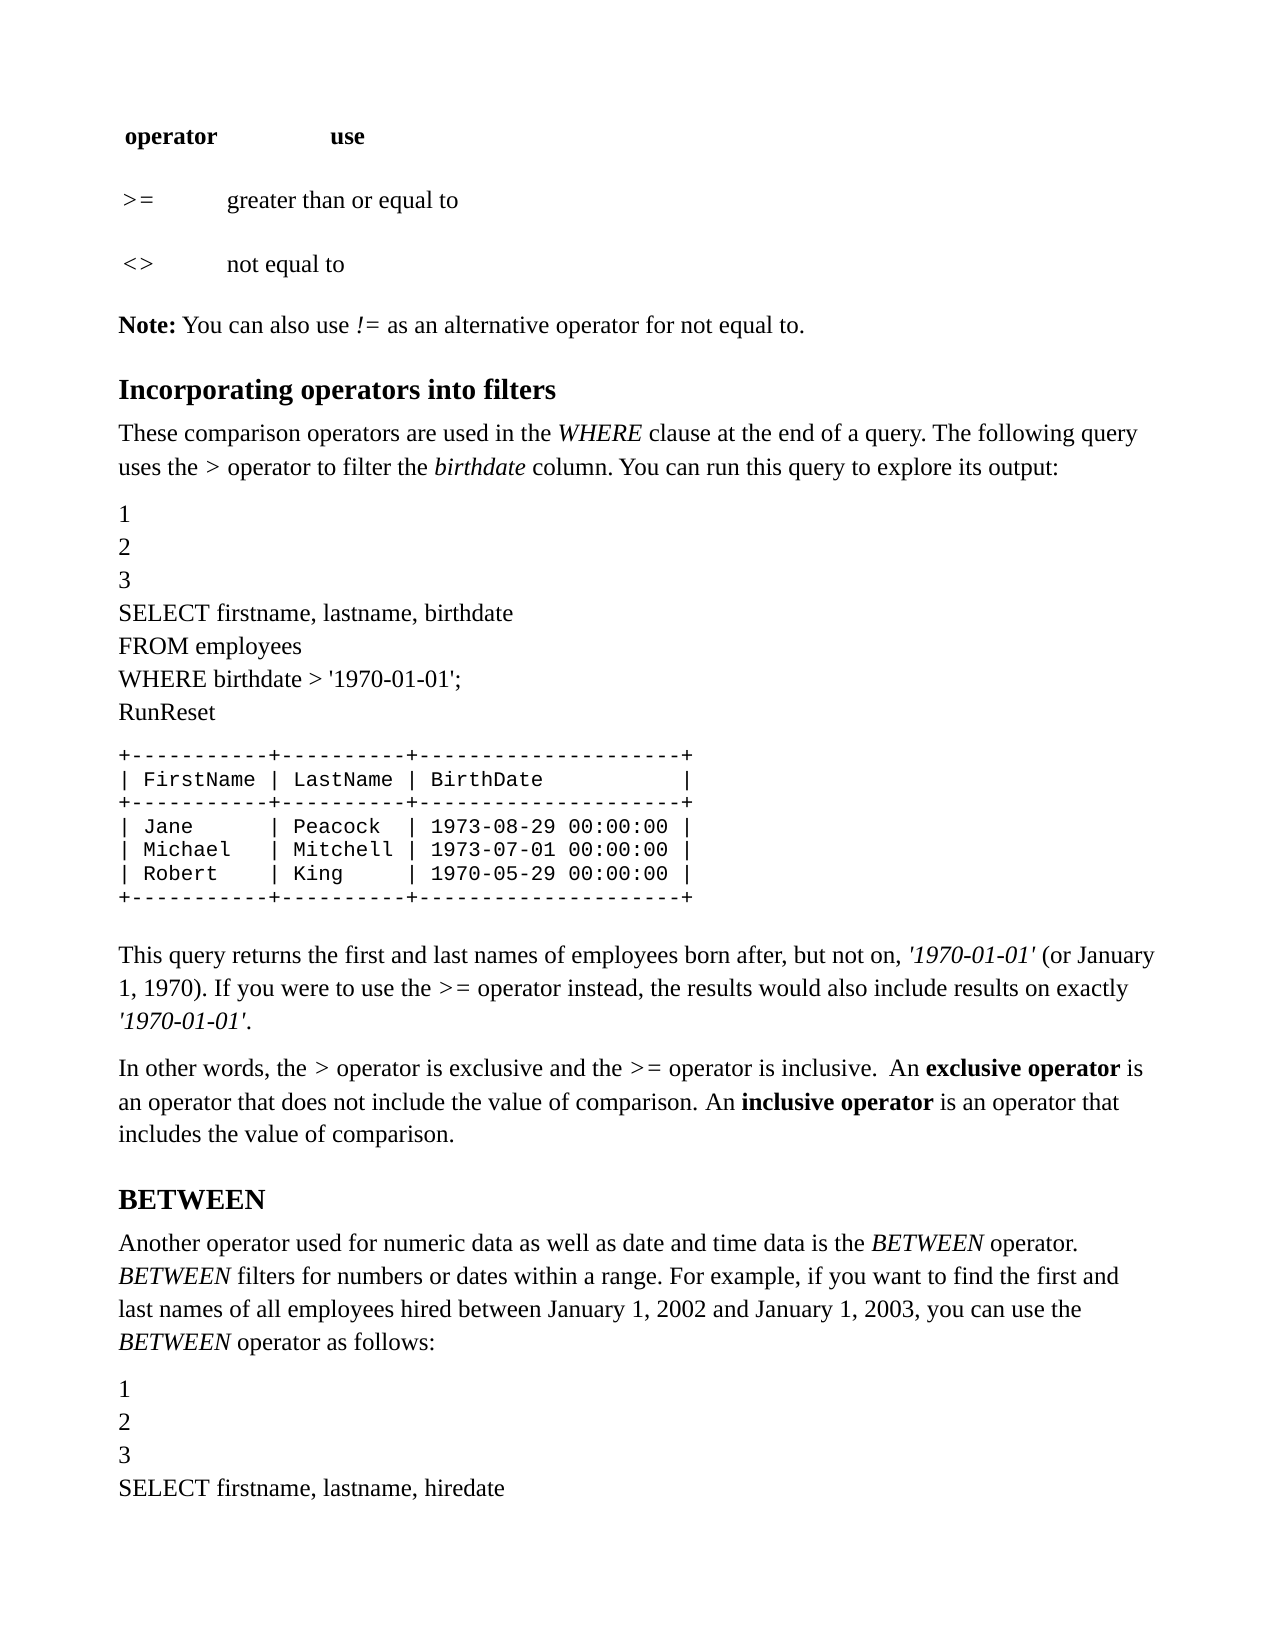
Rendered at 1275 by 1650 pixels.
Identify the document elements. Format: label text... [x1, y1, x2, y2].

text RunReset [118, 697, 1157, 726]
text | Robert | King | 1970-05-29 00:00:00 | [118, 863, 1157, 887]
text Another operator used for numeric data as well as date and time data is the BETWEEN operator. BETWEEN filters for numbers or dates within a range. For example, if you want to find the first and last names of all employees hired between January 1, 2002 and January 1, 2003, you can use the BETWEEN operator as follows: [118, 1228, 1157, 1356]
text | Jane | Peacock | 1973-08-29 00:00:00 | [118, 816, 1157, 839]
text 1 [118, 1374, 1157, 1403]
text +-----------+----------+---------------------+ [118, 745, 1157, 768]
text SELECT firstname, lastname, hiredate [118, 1473, 1157, 1502]
text | Michael | Mitchell | 1973-07-01 00:00:00 | [118, 839, 1157, 863]
table_header use [224, 118, 471, 182]
text 2 [118, 532, 1157, 561]
text | FirstName | LastName | BirthDate | [118, 768, 1157, 792]
table_cell <> [118, 246, 224, 310]
text WHERE birthdate > '1970-01-01'; [118, 664, 1157, 693]
subtitle BETWEEN [118, 1182, 1157, 1215]
text 3 [118, 565, 1157, 594]
text These comparison operators are used in the WHERE clause at the end of a query. The following query uses the > operator to filter the birthdate column. You can run this query to explore its output: [118, 418, 1157, 480]
table_cell not equal to [224, 246, 471, 310]
text 2 [118, 1407, 1157, 1436]
text +-----------+----------+---------------------+ [118, 887, 1157, 910]
text 3 [118, 1441, 1157, 1469]
table_header operator [118, 118, 224, 182]
text +-----------+----------+---------------------+ [118, 792, 1157, 816]
subtitle Incorporating operators into filters [118, 372, 1157, 406]
text This query returns the first and last names of employees born after, but not on, '1970-01-01' (or January 1, 1970). If you were to use the >= operator instead, the results would also include results on exactly '1970-01-01'. [118, 940, 1157, 1035]
text Note: You can also use != as an alternative operator for not equal to. [118, 310, 1157, 339]
text 1 [118, 499, 1157, 528]
text SELECT firstname, lastname, birthdate [118, 598, 1157, 627]
text FROM employees [118, 631, 1157, 660]
table_cell >= [118, 182, 224, 246]
text In other words, the > operator is exclusive and the >= operator is inclusive. An exclusive operator is an operator that does not include the value of comparison. An inclusive operator is an operator that includes the value of comparison. [118, 1053, 1157, 1148]
table_cell greater than or equal to [224, 182, 471, 246]
